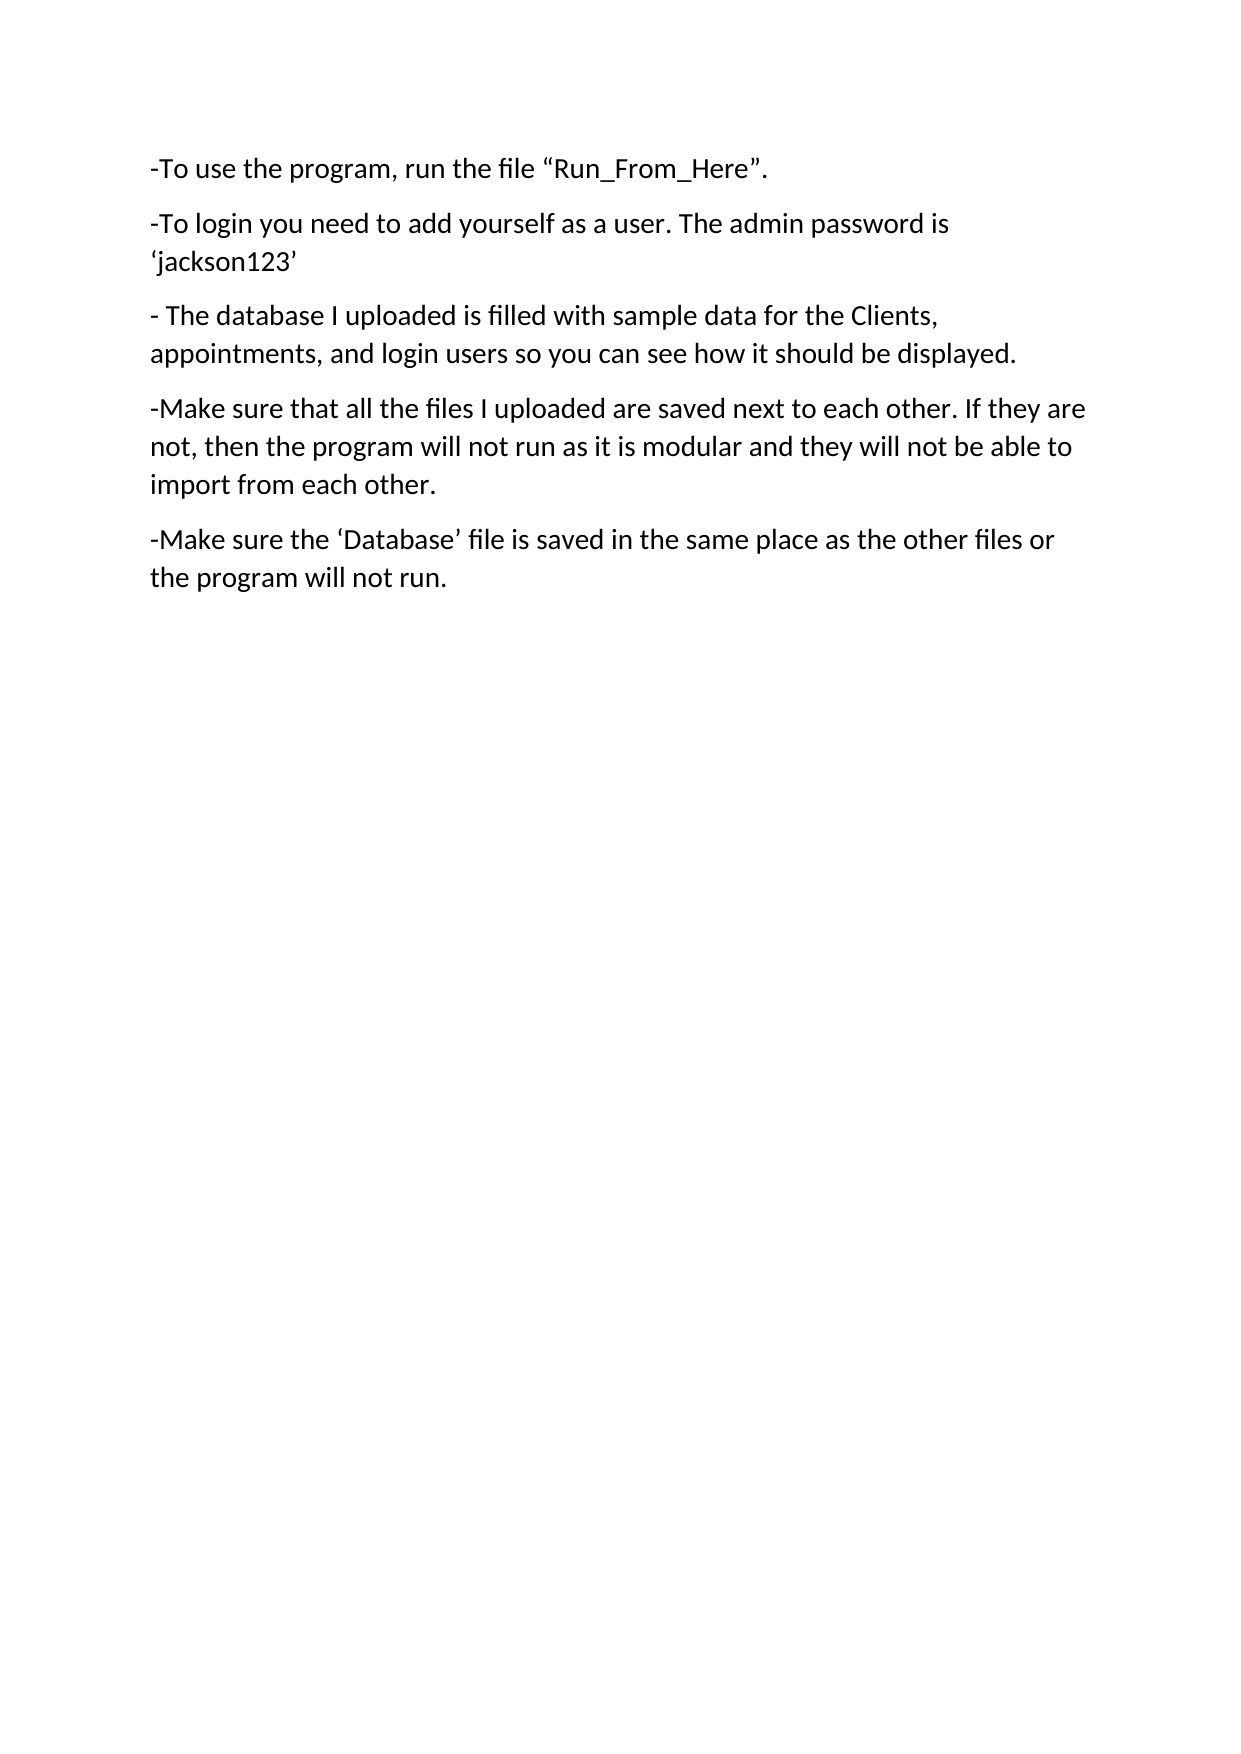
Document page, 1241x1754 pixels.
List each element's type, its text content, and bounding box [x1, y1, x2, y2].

text -Make sure the ‘Database’ file is saved in the same place as the other files or the program will not run. [150, 521, 1090, 594]
text -Make sure that all the files I uploaded are saved next to each other. If they are not, then the program will not run as it is modular and they will not be able to import from each other. [150, 390, 1090, 502]
text - The database I uploaded is filled with sample data for the Clients, appointments, and login users so you can see how it should be displayed. [150, 297, 1090, 371]
text -To login you need to add yourself as a user. The admin password is ‘jackson123’ [150, 205, 1090, 278]
text -To use the program, run the file “Run_From_Here”. [150, 150, 1090, 186]
